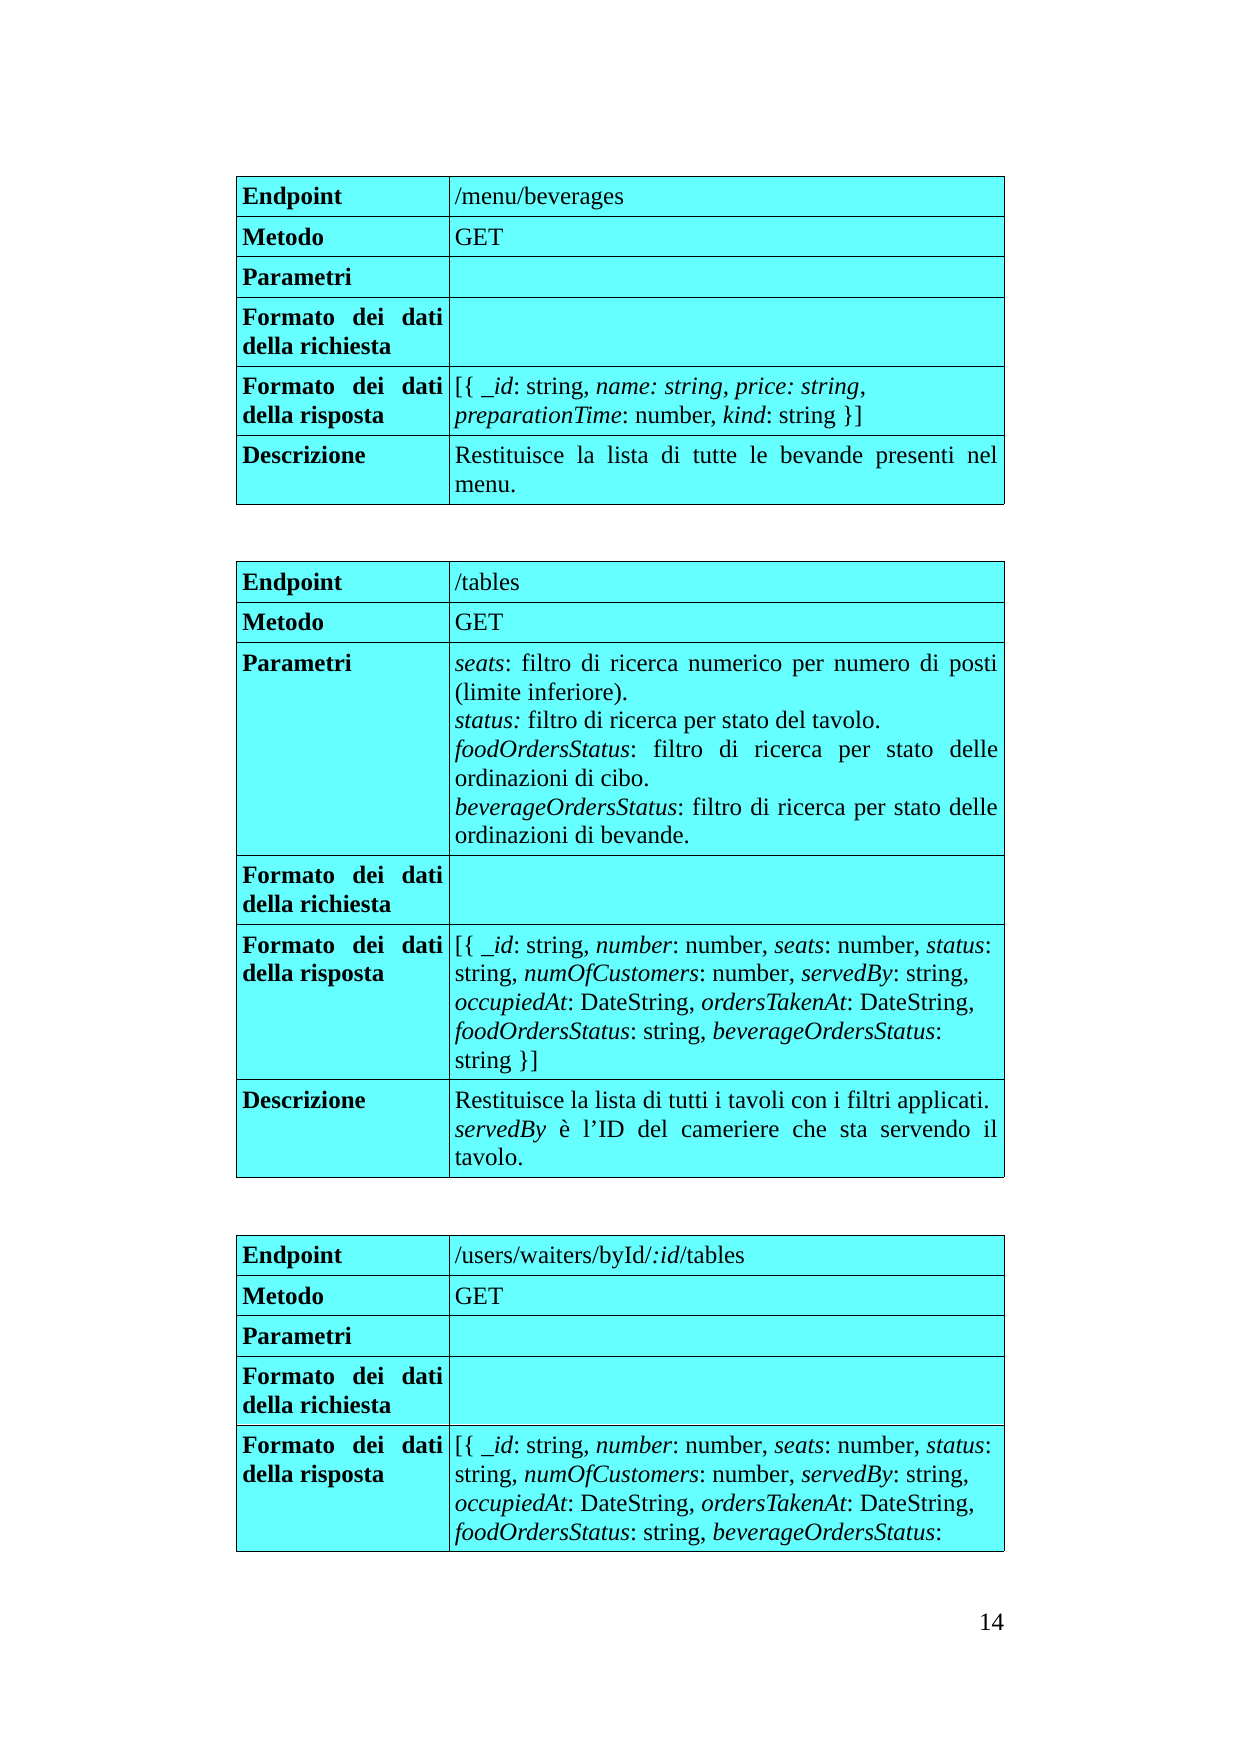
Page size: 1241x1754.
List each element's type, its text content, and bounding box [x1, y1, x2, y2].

table_header /tables [450, 562, 1004, 602]
table_cell Metodo [237, 1276, 449, 1315]
table_cell GET [450, 1276, 1004, 1315]
table_header Endpoint [237, 1236, 449, 1275]
table_cell seats: filtro di ricerca numerico per numero di posti (limite inferiore). status: filtro di ricerca per stato del tavolo. foodOrdersStatus: filtro di ricerca per stato delle ordinazioni di cibo. beverageOrdersStatus: filtro di ricerca per stato delle ordinazioni di bevande. [450, 643, 1004, 855]
table_header Endpoint [237, 177, 449, 216]
table_cell Metodo [237, 217, 449, 256]
table_cell [450, 1316, 1004, 1356]
table_cell Formato dei dati della risposta [237, 367, 449, 435]
table_cell [450, 856, 1004, 924]
table_header /menu/beverages [450, 177, 1004, 216]
table_header Endpoint [237, 562, 449, 602]
table_cell [{ _id: string, number: number, seats: number, status: string, numOfCustomers: number, servedBy: string, occupiedAt: DateString, ordersTakenAt: DateString, foodOrdersStatus: string, beverageOrdersStatus: [450, 1426, 1004, 1551]
table_cell Metodo [237, 603, 449, 642]
table_cell Descrizione [237, 1080, 449, 1177]
table_cell Parametri [237, 257, 449, 297]
table_cell Parametri [237, 643, 449, 855]
table_cell [{ _id: string, name: string, price: string, preparationTime: number, kind: string }] [450, 367, 1004, 435]
table_header /users/waiters/byId/:id/tables [450, 1236, 1004, 1275]
table_cell GET [450, 603, 1004, 642]
table_cell Formato dei dati della risposta [237, 1426, 449, 1551]
table_cell Restituisce la lista di tutte le bevande presenti nel menu. [450, 436, 1004, 504]
table_cell GET [450, 217, 1004, 256]
table_cell Formato dei dati della risposta [237, 925, 449, 1079]
table_cell Formato dei dati della richiesta [237, 856, 449, 924]
table_cell [450, 257, 1004, 297]
table_cell Parametri [237, 1316, 449, 1356]
table_cell [{ _id: string, number: number, seats: number, status: string, numOfCustomers: number, servedBy: string, occupiedAt: DateString, ordersTakenAt: DateString, foodOrdersStatus: string, beverageOrdersStatus: string }] [450, 925, 1004, 1079]
table_cell Descrizione [237, 436, 449, 504]
table_cell Formato dei dati della richiesta [237, 298, 449, 366]
table_cell Formato dei dati della richiesta [237, 1357, 449, 1424]
table_cell Restituisce la lista di tutti i tavoli con i filtri applicati. servedBy è l’ID del cameriere che sta servendo il tavolo. [450, 1080, 1004, 1177]
table_cell [450, 298, 1004, 366]
table_cell [450, 1357, 1004, 1424]
